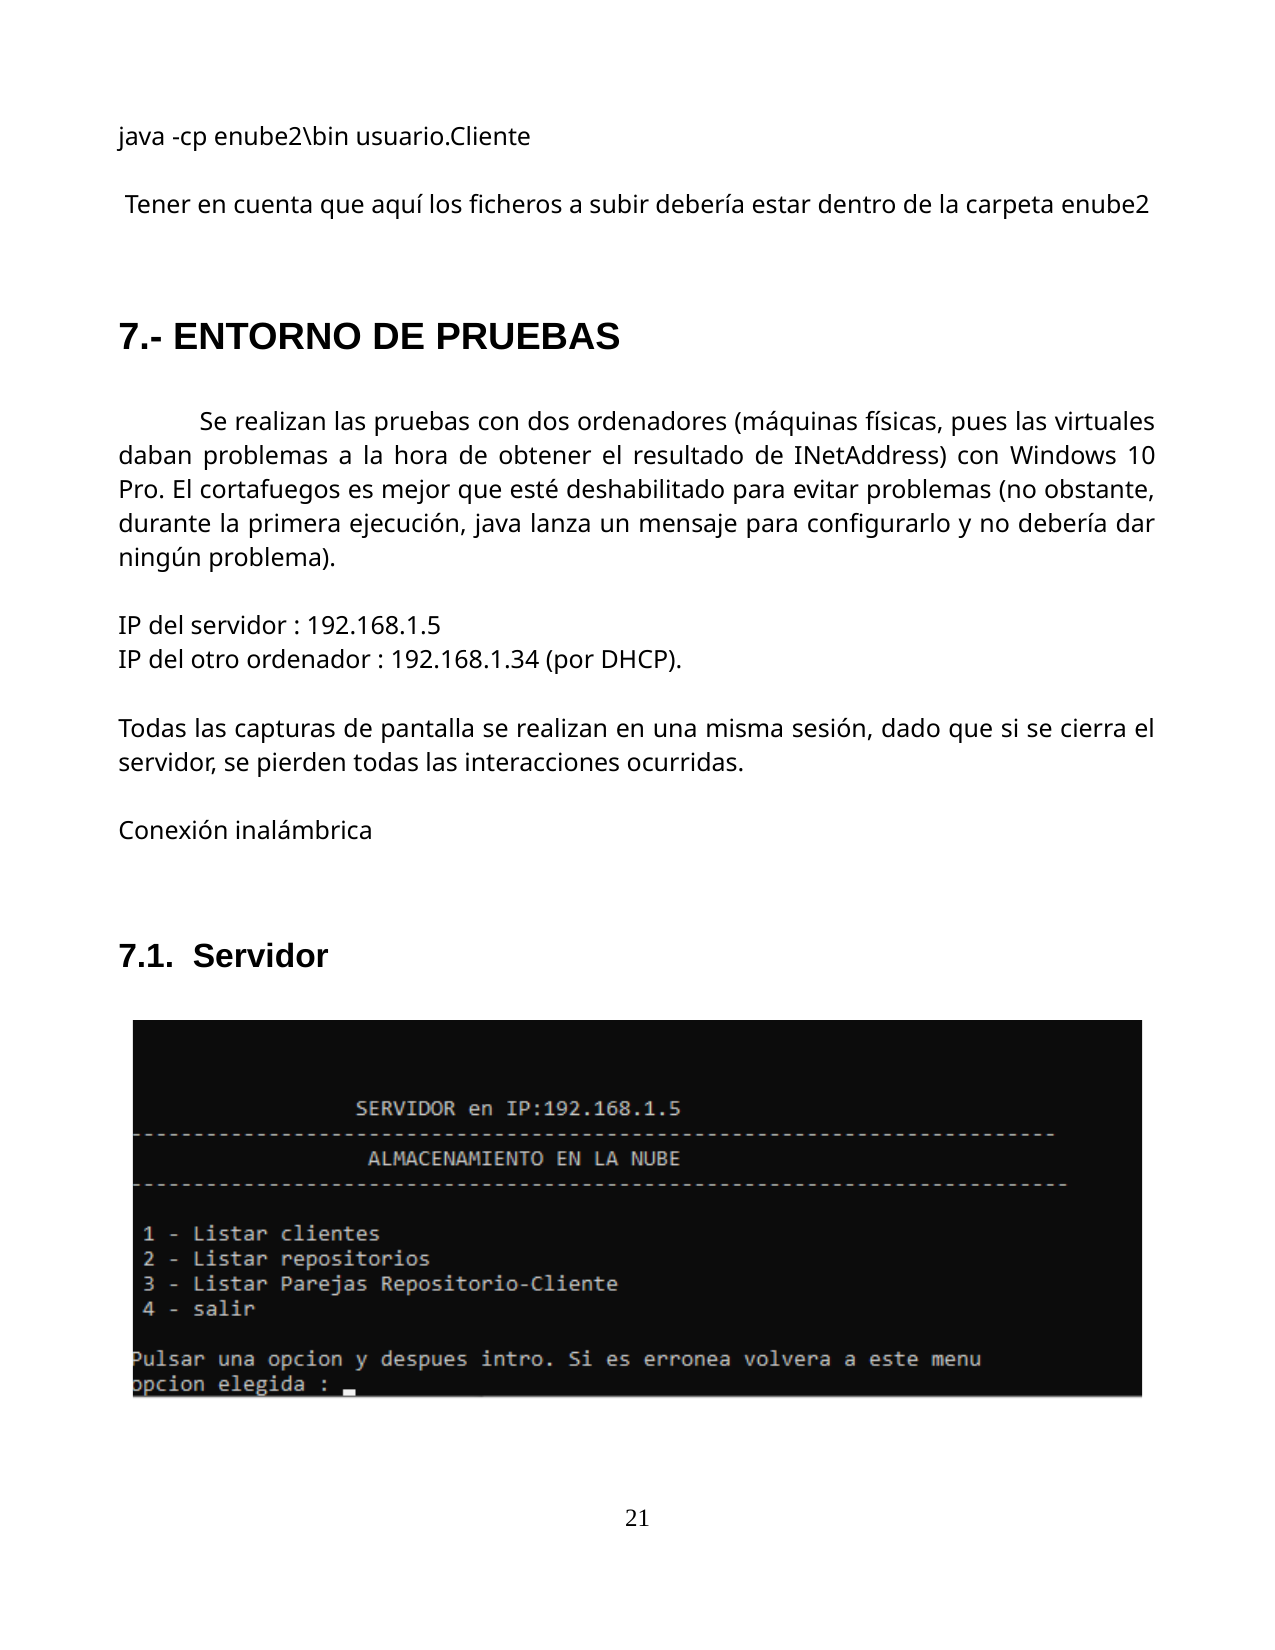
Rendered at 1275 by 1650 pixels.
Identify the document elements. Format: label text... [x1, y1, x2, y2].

picture [132, 1020, 1143, 1399]
subtitle 7.1. Servidor [118, 935, 1157, 974]
text IP del otro ordenador : 192.168.1.34 (por DHCP). [118, 642, 1157, 676]
text Se realizan las pruebas con dos ordenadores (máquinas físicas, pues las virtuales daban problemas a la hora de obtener el resultado de INetAddress) con Windows 10 Pro. El cortafuegos es mejor que esté deshabilitado para evitar problemas (no obstante, durante la primera ejecución, java lanza un mensaje para configurarlo y no debería dar ningún problema). [118, 404, 1157, 574]
text IP del servidor : 192.168.1.5 [118, 608, 1157, 642]
subtitle 7.- ENTORNO DE PRUEBAS [118, 313, 1157, 357]
text java -cp enube2\bin usuario.Cliente [118, 118, 1157, 152]
text Conexión inalámbrica [118, 812, 1157, 846]
text Tener en cuenta que aquí los ficheros a subir debería estar dentro de la carpeta enube2 [118, 186, 1157, 220]
text Todas las capturas de pantalla se realizan en una misma sesión, dado que si se cierra el servidor, se pierden todas las interacciones ocurridas. [118, 710, 1157, 778]
